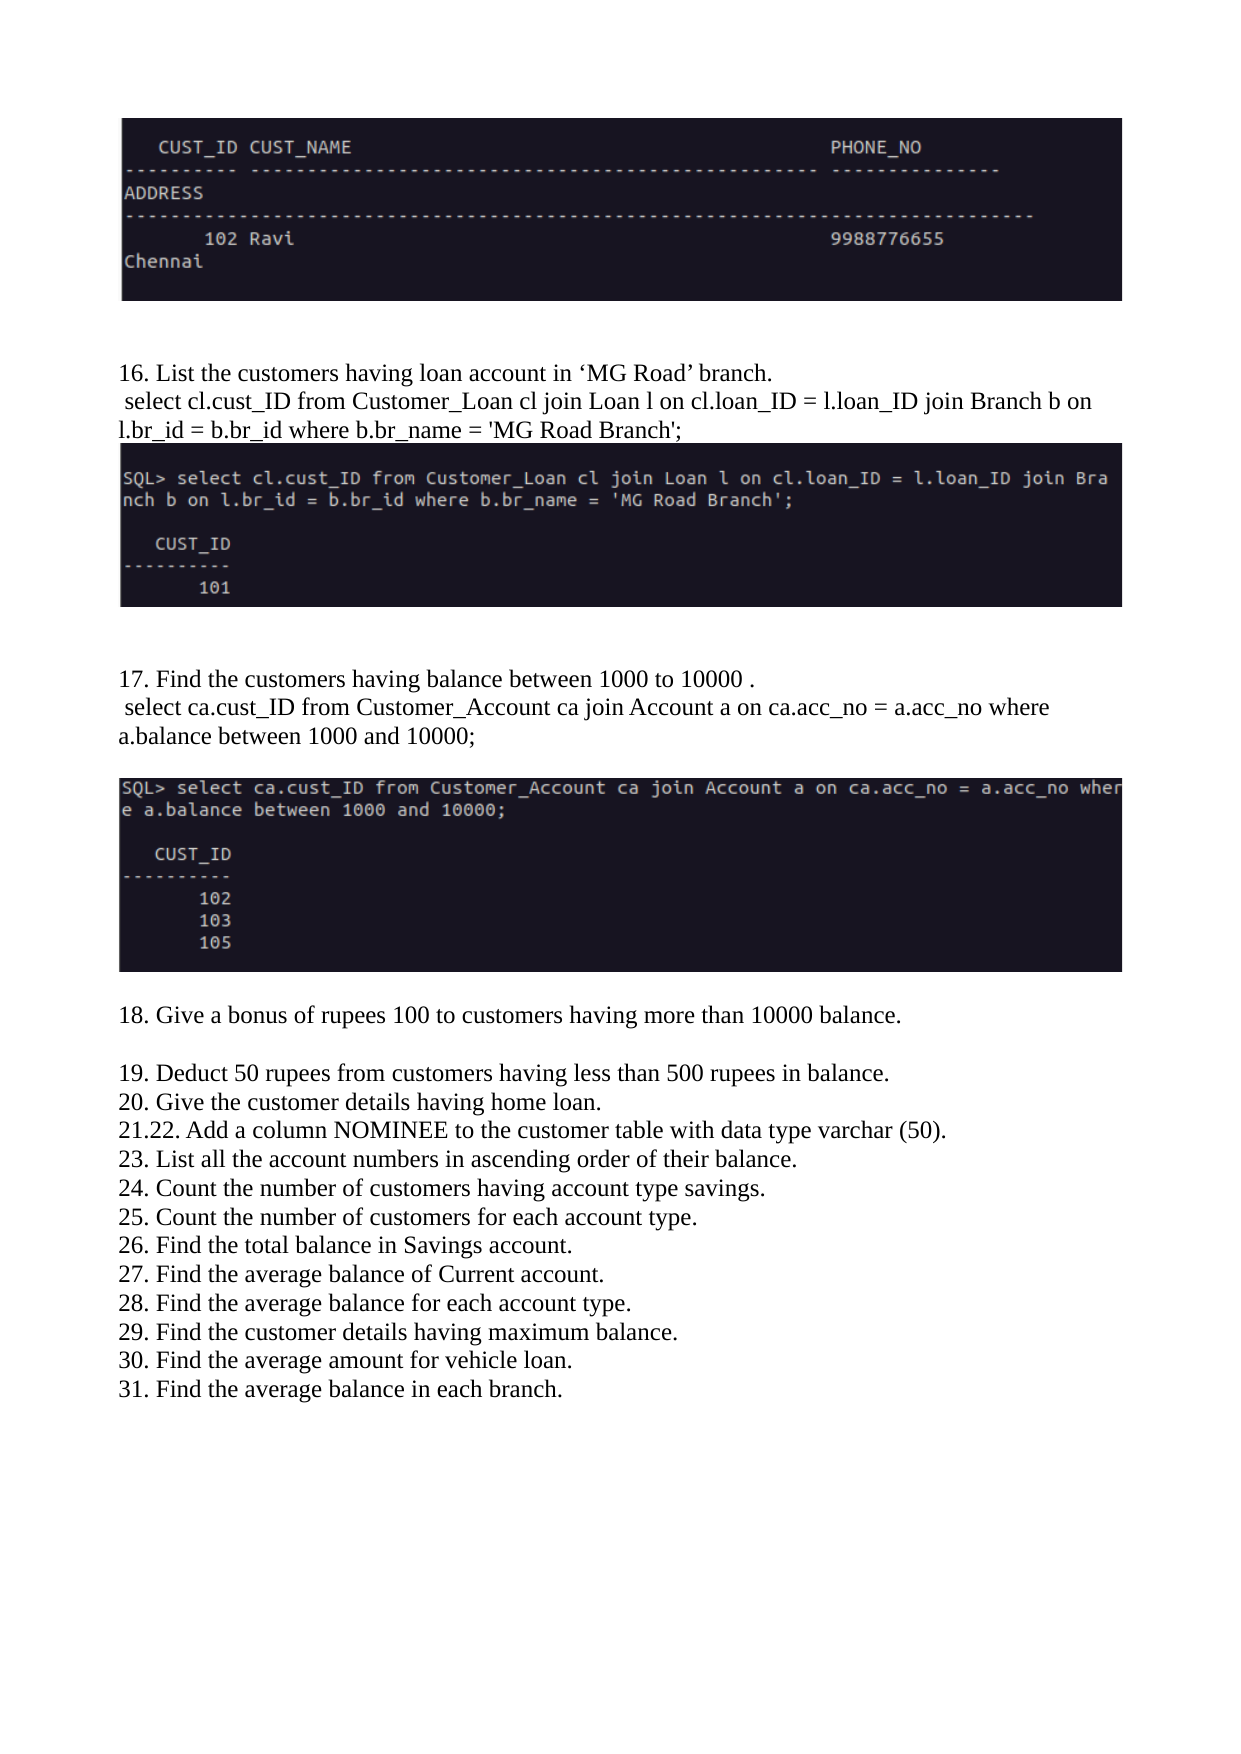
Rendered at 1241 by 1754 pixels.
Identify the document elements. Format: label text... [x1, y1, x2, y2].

text 31. Find the average balance in each branch. [118, 1374, 1122, 1403]
text select ca.cust_ID from Customer_Account ca join Account a on ca.acc_no = a.acc_no where a.balance between 1000 and 10000; [118, 692, 1122, 750]
text 16. List the customers having loan account in ‘MG Road’ branch. [118, 358, 1122, 386]
picture [118, 118, 1123, 301]
text 18. Give a bonus of rupees 100 to customers having more than 10000 balance. [118, 1001, 1122, 1029]
text 23. List all the account numbers in ascending order of their balance. [118, 1144, 1122, 1173]
text 26. Find the total balance in Savings account. [118, 1231, 1122, 1259]
picture [118, 778, 1123, 972]
text 21.22. Add a column NOMINEE to the customer table with data type varchar (50). [118, 1116, 1122, 1144]
text 27. Find the average balance of Current account. [118, 1259, 1122, 1288]
picture [118, 443, 1123, 607]
text 30. Find the average amount for vehicle loan. [118, 1346, 1122, 1374]
text 20. Give the customer details having home loan. [118, 1087, 1122, 1116]
text 19. Deduct 50 rupees from customers having less than 500 rupees in balance. [118, 1058, 1122, 1087]
text select cl.cust_ID from Customer_Loan cl join Loan l on cl.loan_ID = l.loan_ID join Branch b on l.br_id = b.br_id where b.br_name = 'MG Road Branch'; [118, 386, 1122, 443]
text 24. Count the number of customers having account type savings. [118, 1173, 1122, 1202]
text 29. Find the customer details having maximum balance. [118, 1317, 1122, 1346]
text 25. Count the number of customers for each account type. [118, 1202, 1122, 1231]
text 28. Find the average balance for each account type. [118, 1288, 1122, 1317]
text 17. Find the customers having balance between 1000 to 10000 . [118, 664, 1122, 692]
